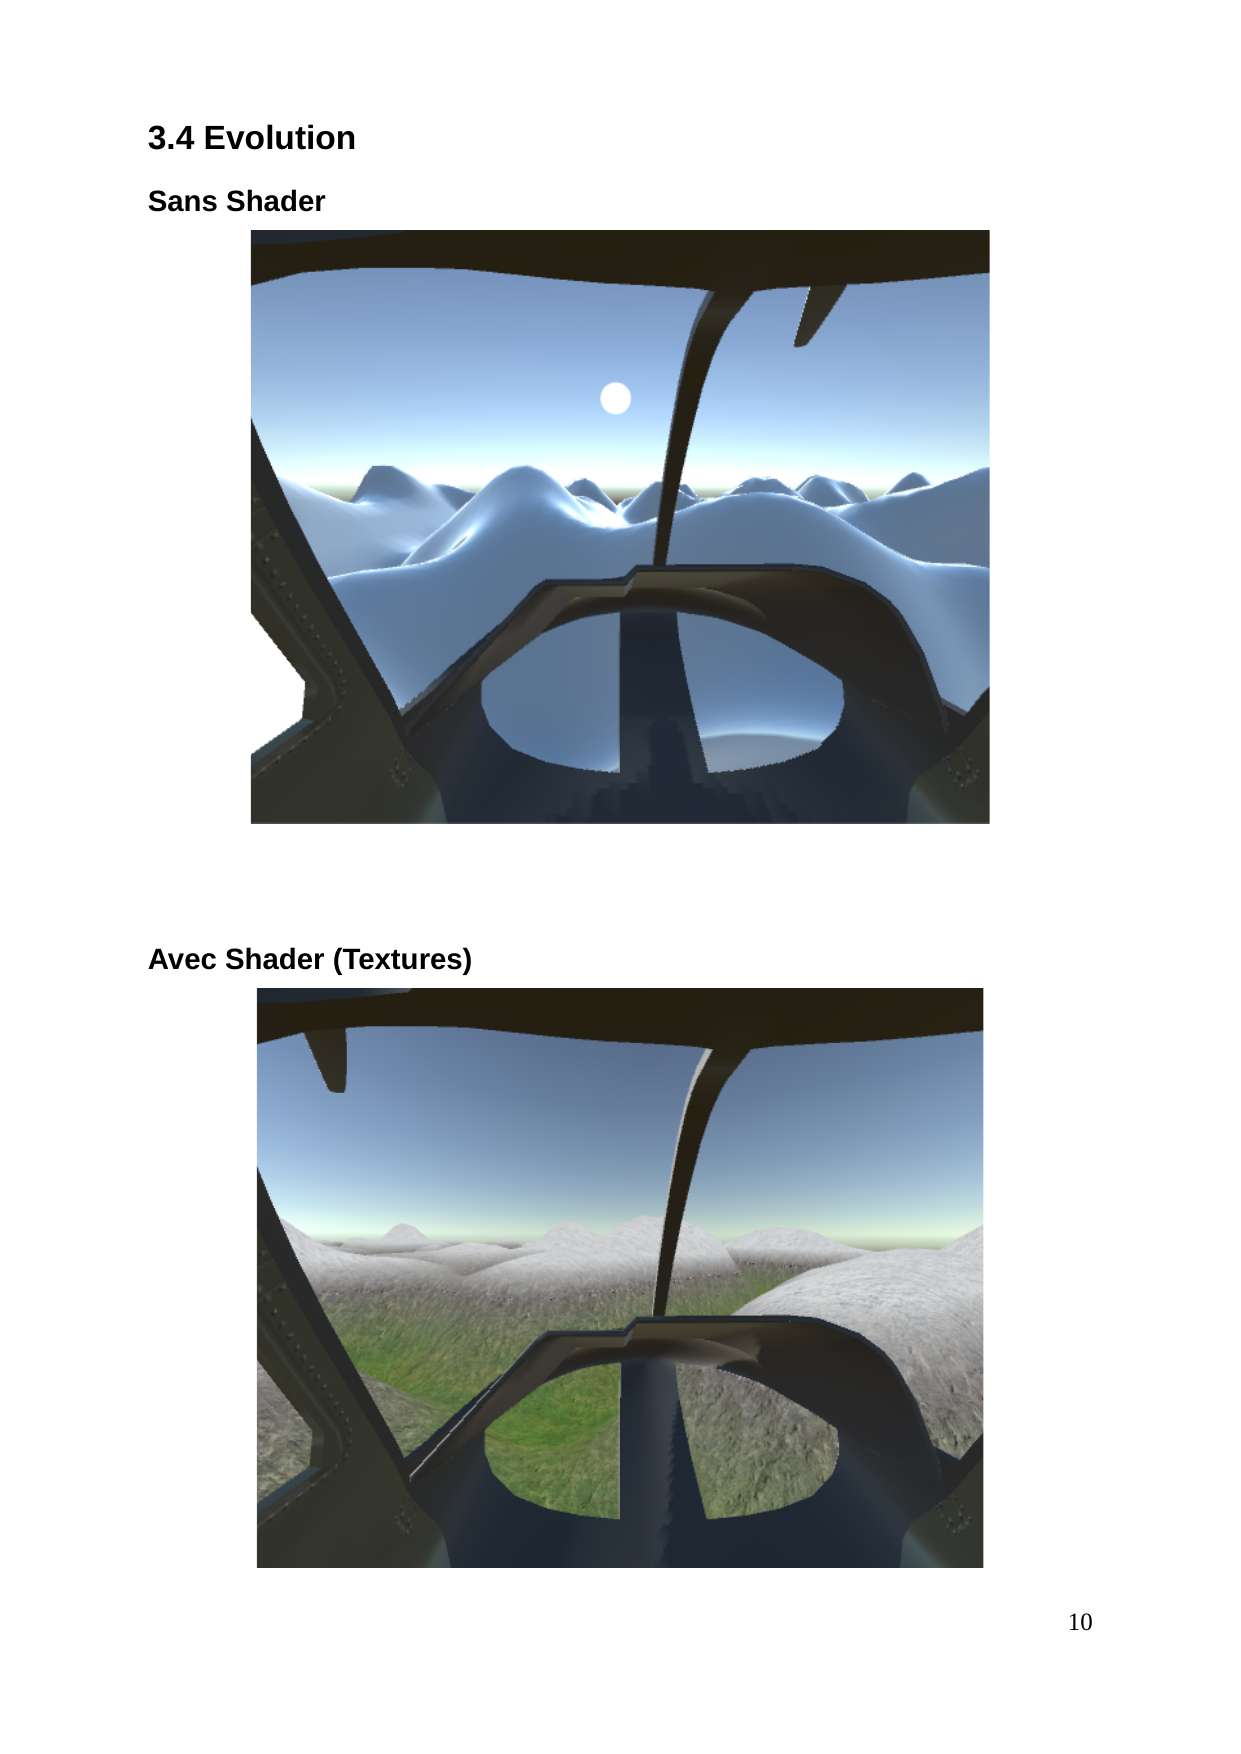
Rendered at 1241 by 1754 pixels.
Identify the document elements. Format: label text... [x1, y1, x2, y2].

subtitle Sans Shader [148, 184, 1093, 218]
subtitle Avec Shader (Textures) [148, 942, 1093, 976]
subtitle 3.4 Evolution [148, 118, 1093, 157]
picture [256, 988, 984, 1568]
picture [250, 230, 990, 824]
